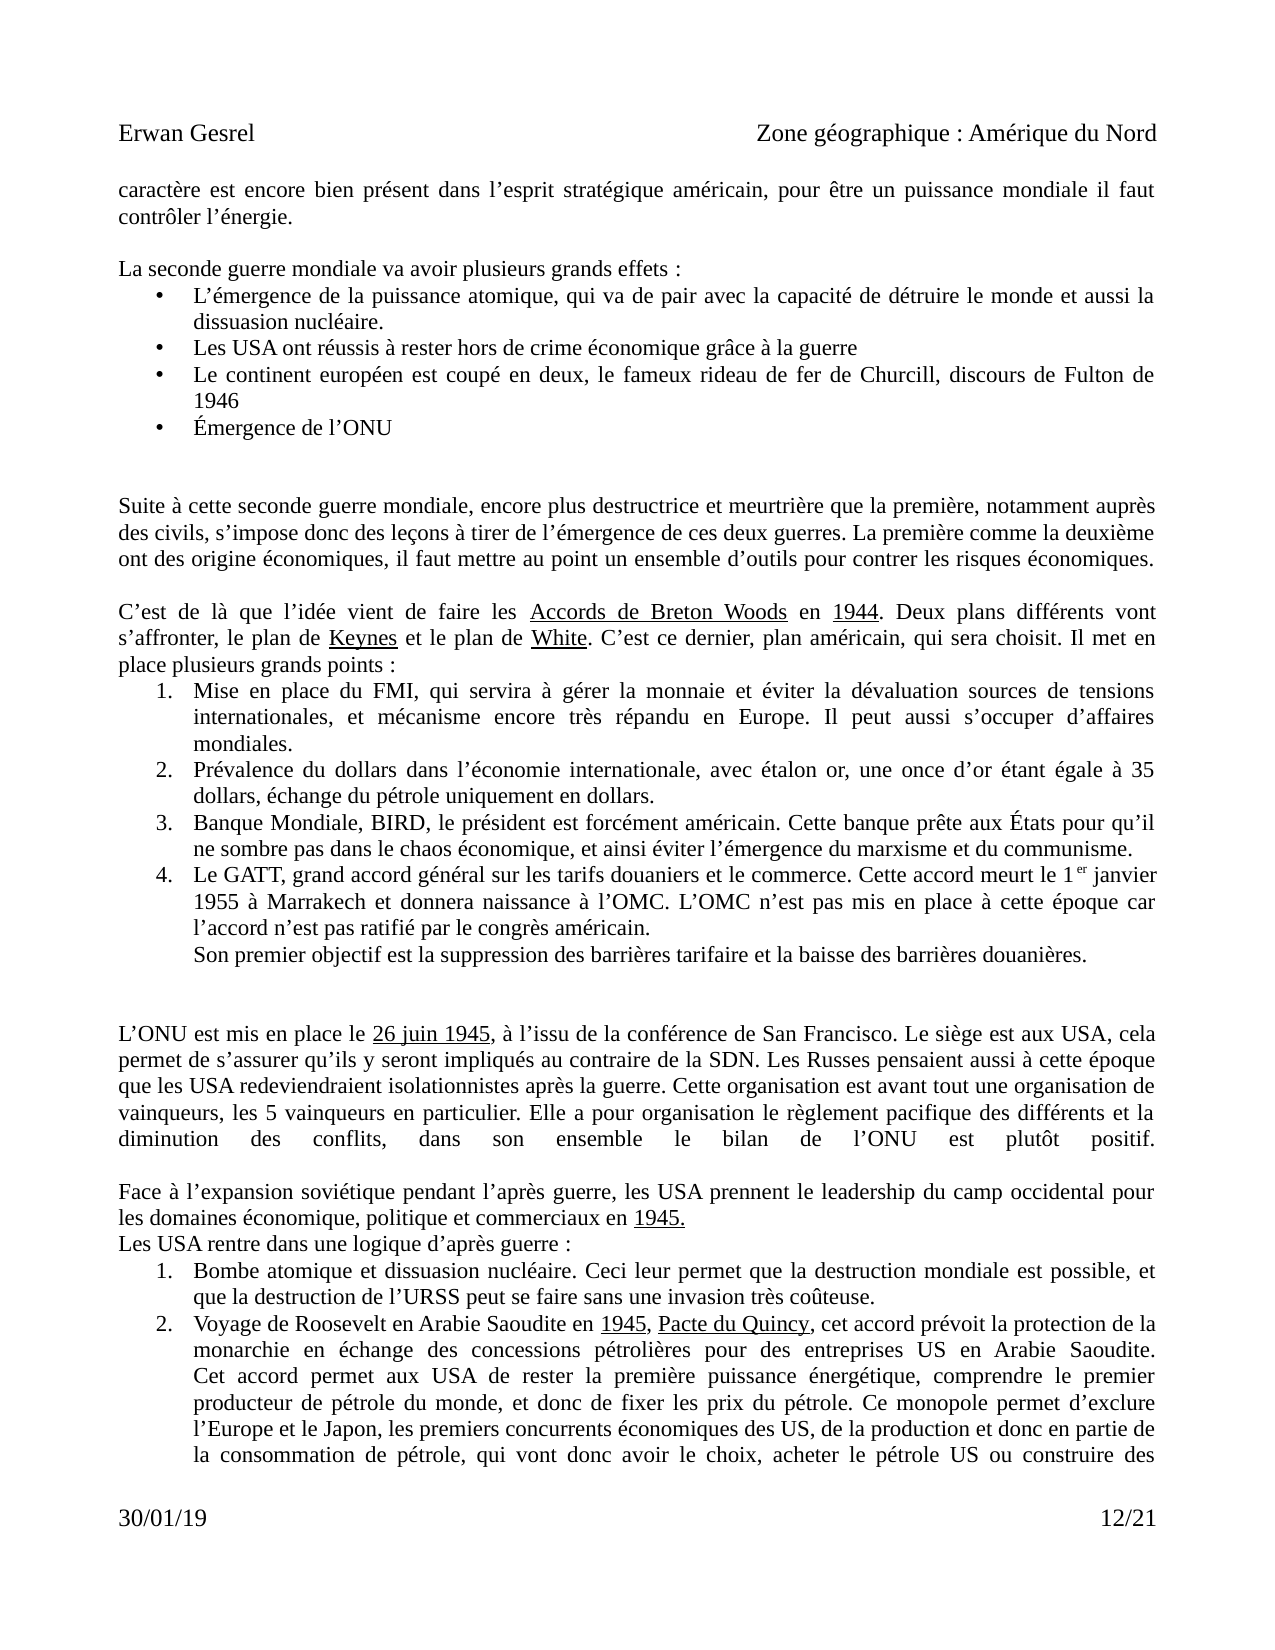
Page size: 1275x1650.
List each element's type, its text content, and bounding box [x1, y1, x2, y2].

list L’émergence de la puissance atomique, qui va de pair avec la capacité de détruire le monde et aussi la dissuasion nucléaire. [156, 282, 1157, 334]
list Bombe atomique et dissuasion nucléaire. Ceci leur permet que la destruction mondiale est possible, et que la destruction de l’URSS peut se faire sans une invasion très coûteuse. [156, 1257, 1157, 1309]
list Prévalence du dollars dans l’économie internationale, avec étalon or, une once d’or étant égale à 35 dollars, échange du pétrole uniquement en dollars. [156, 756, 1157, 809]
list Son premier objectif est la suppression des barrières tarifaire et la baisse des barrières douanières. [156, 941, 1157, 967]
text Les USA rentre dans une logique d’après guerre : [118, 1231, 1157, 1257]
list Émergence de l’ONU [156, 413, 1157, 440]
text La seconde guerre mondiale va avoir plusieurs grands effets : [118, 255, 1157, 282]
list Les USA ont réussis à rester hors de crime économique grâce à la guerre [156, 334, 1157, 361]
list Le GATT, grand accord général sur les tarifs douaniers et le commerce. Cette accord meurt le 1er janvier 1955 à Marrakech et donnera naissance à l’OMC. L’OMC n’est pas mis en place à cette époque car l’accord n’est pas ratifié par le congrès américain. [156, 862, 1157, 941]
list Le continent européen est coupé en deux, le fameux rideau de fer de Churcill, discours de Fulton de 1946 [156, 361, 1157, 413]
text caractère est encore bien présent dans l’esprit stratégique américain, pour être un puissance mondiale il faut contrôler l’énergie. [118, 176, 1157, 229]
text L’ONU est mis en place le 26 juin 1945, à l’issu de la conférence de San Francisco. Le siège est aux USA, cela permet de s’assurer qu’ils y seront impliqués au contraire de la SDN. Les Russes pensaient aussi à cette époque que les USA redeviendraient isolationnistes après la guerre. Cette organisation est avant tout une organisation de vainqueurs, les 5 vainqueurs en particulier. Elle a pour organisation le règlement pacifique des différents et la diminution des conflits, dans son ensemble le bilan de l’ONU est plutôt positif. [118, 1020, 1157, 1178]
text Suite à cette seconde guerre mondiale, encore plus destructrice et meurtrière que la première, notamment auprès des civils, s’impose donc des leçons à tirer de l’émergence de ces deux guerres. La première comme la deuxième ont des origine économiques, il faut mettre au point un ensemble d’outils pour contrer les risques économiques. C’est de là que l’idée vient de faire les Accords de Breton Woods en 1944. Deux plans différents vont s’affronter, le plan de Keynes et le plan de White. C’est ce dernier, plan américain, qui sera choisit. Il met en place plusieurs grands points : [118, 493, 1157, 677]
list Mise en place du FMI, qui servira à gérer la monnaie et éviter la dévaluation sources de tensions internationales, et mécanisme encore très répandu en Europe. Il peut aussi s’occuper d’affaires mondiales. [156, 677, 1157, 756]
text Face à l’expansion soviétique pendant l’après guerre, les USA prennent le leadership du camp occidental pour les domaines économique, politique et commerciaux en 1945. [118, 1178, 1157, 1231]
list Banque Mondiale, BIRD, le président est forcément américain. Cette banque prête aux États pour qu’il ne sombre pas dans le chaos économique, et ainsi éviter l’émergence du marxisme et du communisme. [156, 809, 1157, 862]
list Voyage de Roosevelt en Arabie Saoudite en 1945, Pacte du Quincy, cet accord prévoit la protection de la monarchie en échange des concessions pétrolières pour des entreprises US en Arabie Saoudite. Cet accord permet aux USA de rester la première puissance énergétique, comprendre le premier producteur de pétrole du monde, et donc de fixer les prix du pétrole. Ce monopole permet d’exclure l’Europe et le Japon, les premiers concurrents économiques des US, de la production et donc en partie de la consommation de pétrole, qui vont donc avoir le choix, acheter le pétrole US ou construire des [156, 1309, 1157, 1468]
